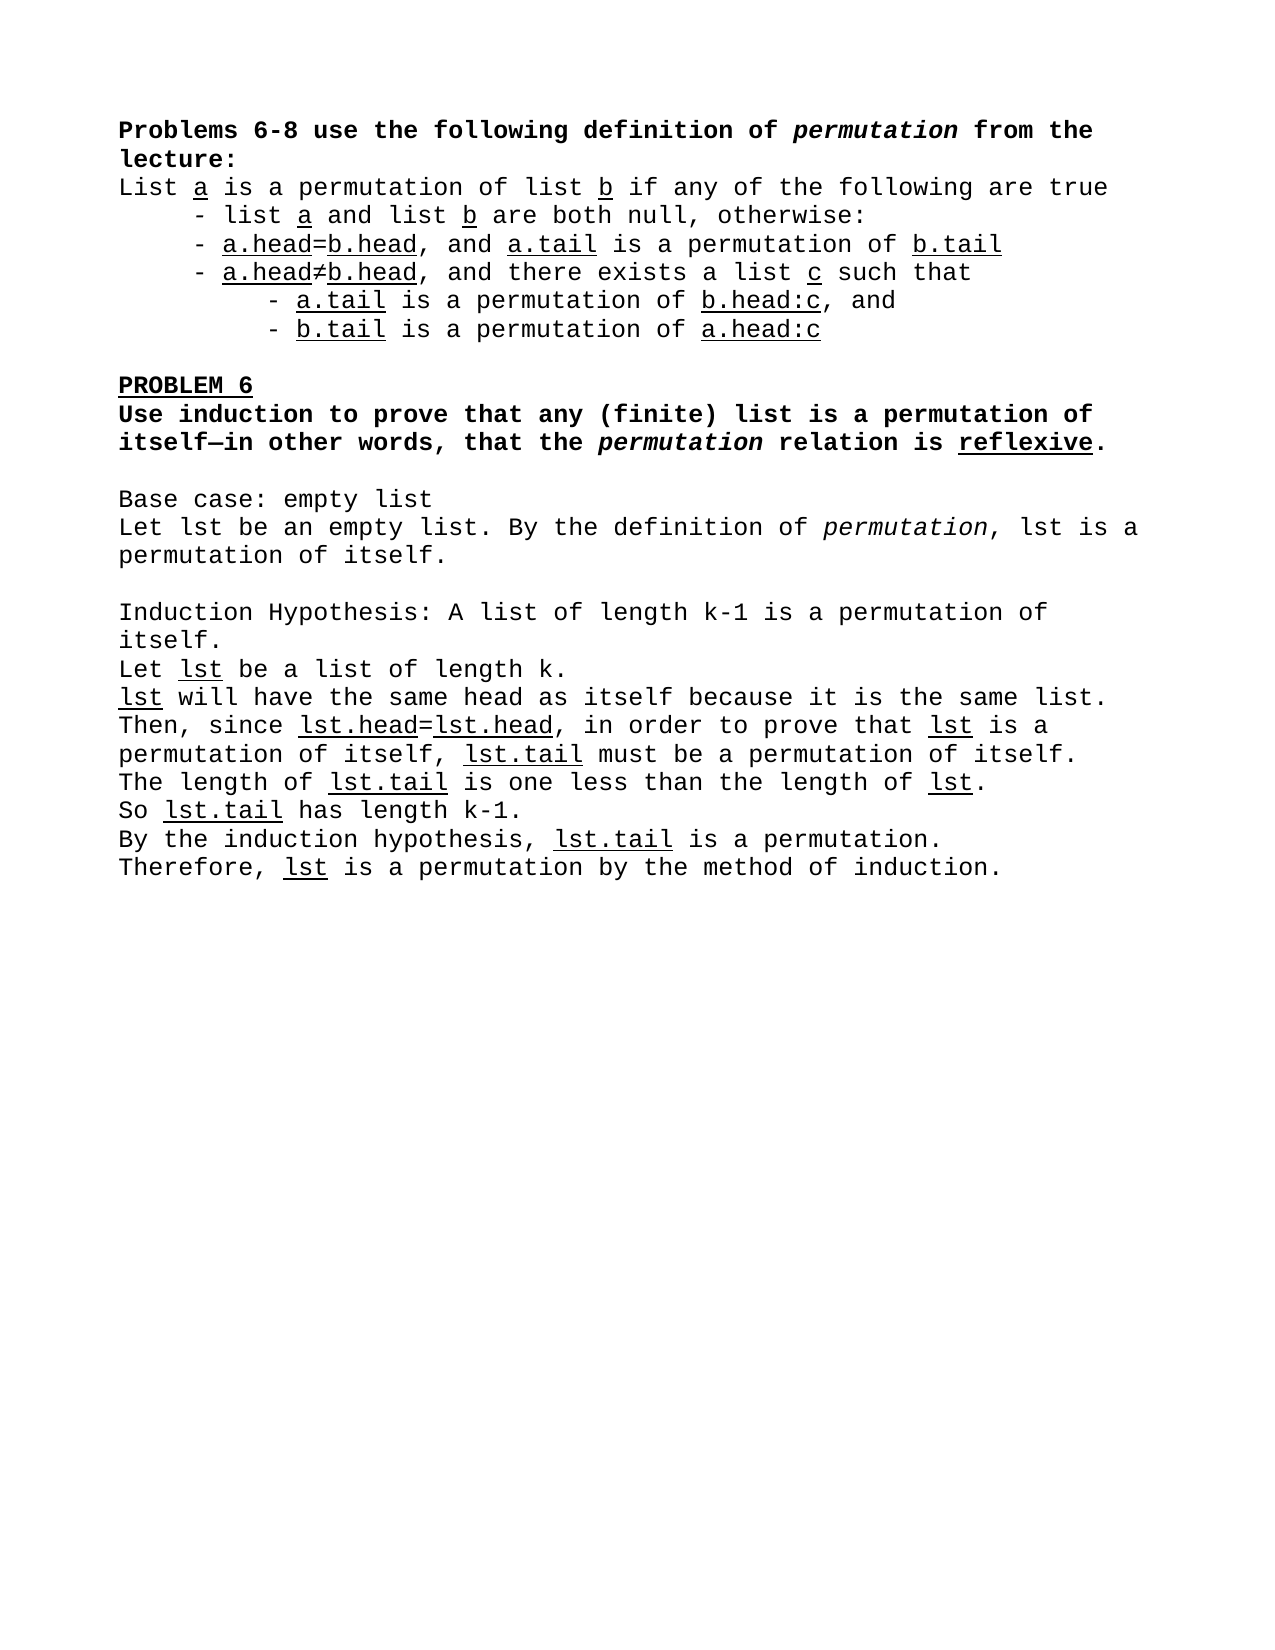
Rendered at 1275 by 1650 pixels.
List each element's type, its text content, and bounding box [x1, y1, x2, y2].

text - a.head≠b.head, and there exists a list c such that [118, 260, 1157, 288]
text PROBLEM 6 [118, 373, 1157, 401]
text Let lst be a list of length k. [118, 656, 1157, 685]
text Base case: empty list [118, 486, 1157, 515]
text List a is a permutation of list b if any of the following are true [118, 175, 1157, 203]
text Therefore, lst is a permutation by the method of induction. [118, 855, 1157, 883]
text - a.tail is a permutation of b.head:c, and [118, 288, 1157, 316]
text Let lst be an empty list. By the definition of permutation, lst is a permutation of itself. [118, 515, 1157, 571]
text Problems 6-8 use the following definition of permutation from the lecture: [118, 118, 1157, 175]
text Use induction to prove that any (finite) list is a permutation of itself—in other words, that the permutation relation is reflexive. [118, 401, 1157, 458]
text Induction Hypothesis: A list of length k-1 is a permutation of itself. [118, 600, 1157, 656]
text Then, since lst.head=lst.head, in order to prove that lst is a permutation of itself, lst.tail must be a permutation of itself. [118, 713, 1157, 770]
text lst will have the same head as itself because it is the same list. [118, 685, 1157, 713]
text So lst.tail has length k-1. [118, 798, 1157, 826]
text The length of lst.tail is one less than the length of lst. [118, 770, 1157, 798]
text - a.head=b.head, and a.tail is a permutation of b.tail [118, 231, 1157, 260]
text - list a and list b are both null, otherwise: [118, 203, 1157, 231]
text By the induction hypothesis, lst.tail is a permutation. [118, 826, 1157, 855]
text - b.tail is a permutation of a.head:c [118, 316, 1157, 345]
